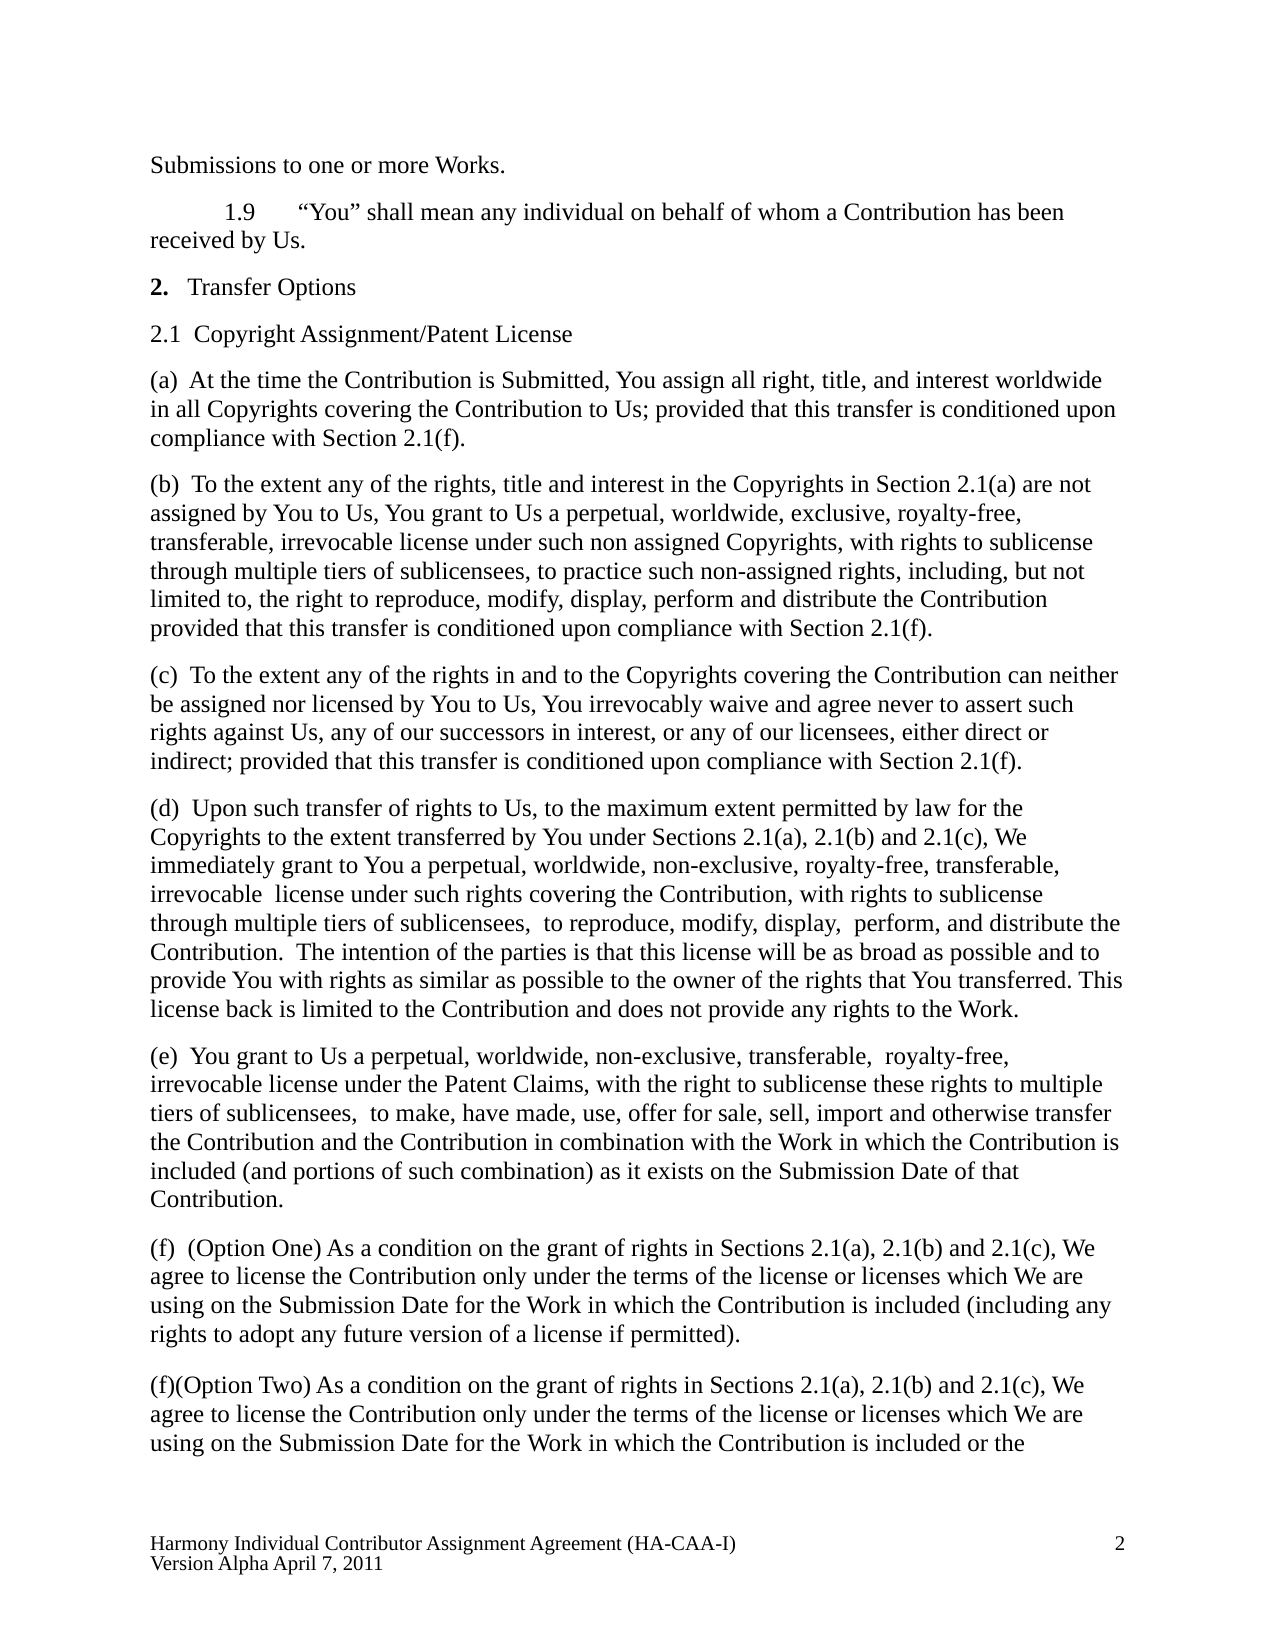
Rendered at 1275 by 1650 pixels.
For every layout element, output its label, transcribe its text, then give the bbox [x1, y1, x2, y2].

text (f)(Option Two) As a condition on the grant of rights in Sections 2.1(a), 2.1(b) and 2.1(c), We agree to license the Contribution only under the terms of the license or licenses which We are using on the Submission Date for the Work in which the Contribution is included or the [150, 1370, 1125, 1456]
text 1.9 “You” shall mean any individual on behalf of whom a Contribution has been received by Us. [150, 197, 1125, 254]
text (f) (Option One) As a condition on the grant of rights in Sections 2.1(a), 2.1(b) and 2.1(c), We agree to license the Contribution only under the terms of the license or licenses which We are using on the Submission Date for the Work in which the Contribution is included (including any rights to adopt any future version of a license if permitted). [150, 1233, 1125, 1348]
text (e) You grant to Us a perpetual, worldwide, non-exclusive, transferable, royalty-free, irrevocable license under the Patent Claims, with the right to sublicense these rights to multiple tiers of sublicensees, to make, have made, use, offer for sale, sell, import and otherwise transfer the Contribution and the Contribution in combination with the Work in which the Contribution is included (and portions of such combination) as it exists on the Submission Date of that Contribution. [150, 1041, 1125, 1213]
text (a) At the time the Contribution is Submitted, You assign all right, title, and interest worldwide in all Copyrights covering the Contribution to Us; provided that this transfer is conditioned upon compliance with Section 2.1(f). [150, 365, 1125, 452]
text (c) To the extent any of the rights in and to the Copyrights covering the Contribution can neither be assigned nor licensed by You to Us, You irrevocably waive and agree never to assert such rights against Us, any of our successors in interest, or any of our licensees, either direct or indirect; provided that this transfer is conditioned upon compliance with Section 2.1(f). [150, 660, 1125, 775]
text Submissions to one or more Works. [150, 150, 1125, 179]
text 2.1 Copyright Assignment/Patent License [150, 319, 1125, 347]
text 2. Transfer Options [150, 272, 1125, 301]
text (d) Upon such transfer of rights to Us, to the maximum extent permitted by law for the Copyrights to the extent transferred by You under Sections 2.1(a), 2.1(b) and 2.1(c), We immediately grant to You a perpetual, worldwide, non-exclusive, royalty-free, transferable, irrevocable license under such rights covering the Contribution, with rights to sublicense through multiple tiers of sublicensees, to reproduce, modify, display, perform, and distribute the Contribution. The intention of the parties is that this license will be as broad as possible and to provide You with rights as similar as possible to the owner of the rights that You transferred. This license back is limited to the Contribution and does not provide any rights to the Work. [150, 793, 1125, 1023]
text (b) To the extent any of the rights, title and interest in the Copyrights in Section 2.1(a) are not assigned by You to Us, You grant to Us a perpetual, worldwide, exclusive, royalty-free, transferable, irrevocable license under such non assigned Copyrights, with rights to sublicense through multiple tiers of sublicensees, to practice such non-assigned rights, including, but not limited to, the right to reproduce, modify, display, perform and distribute the Contribution provided that this transfer is conditioned upon compliance with Section 2.1(f). [150, 469, 1125, 642]
